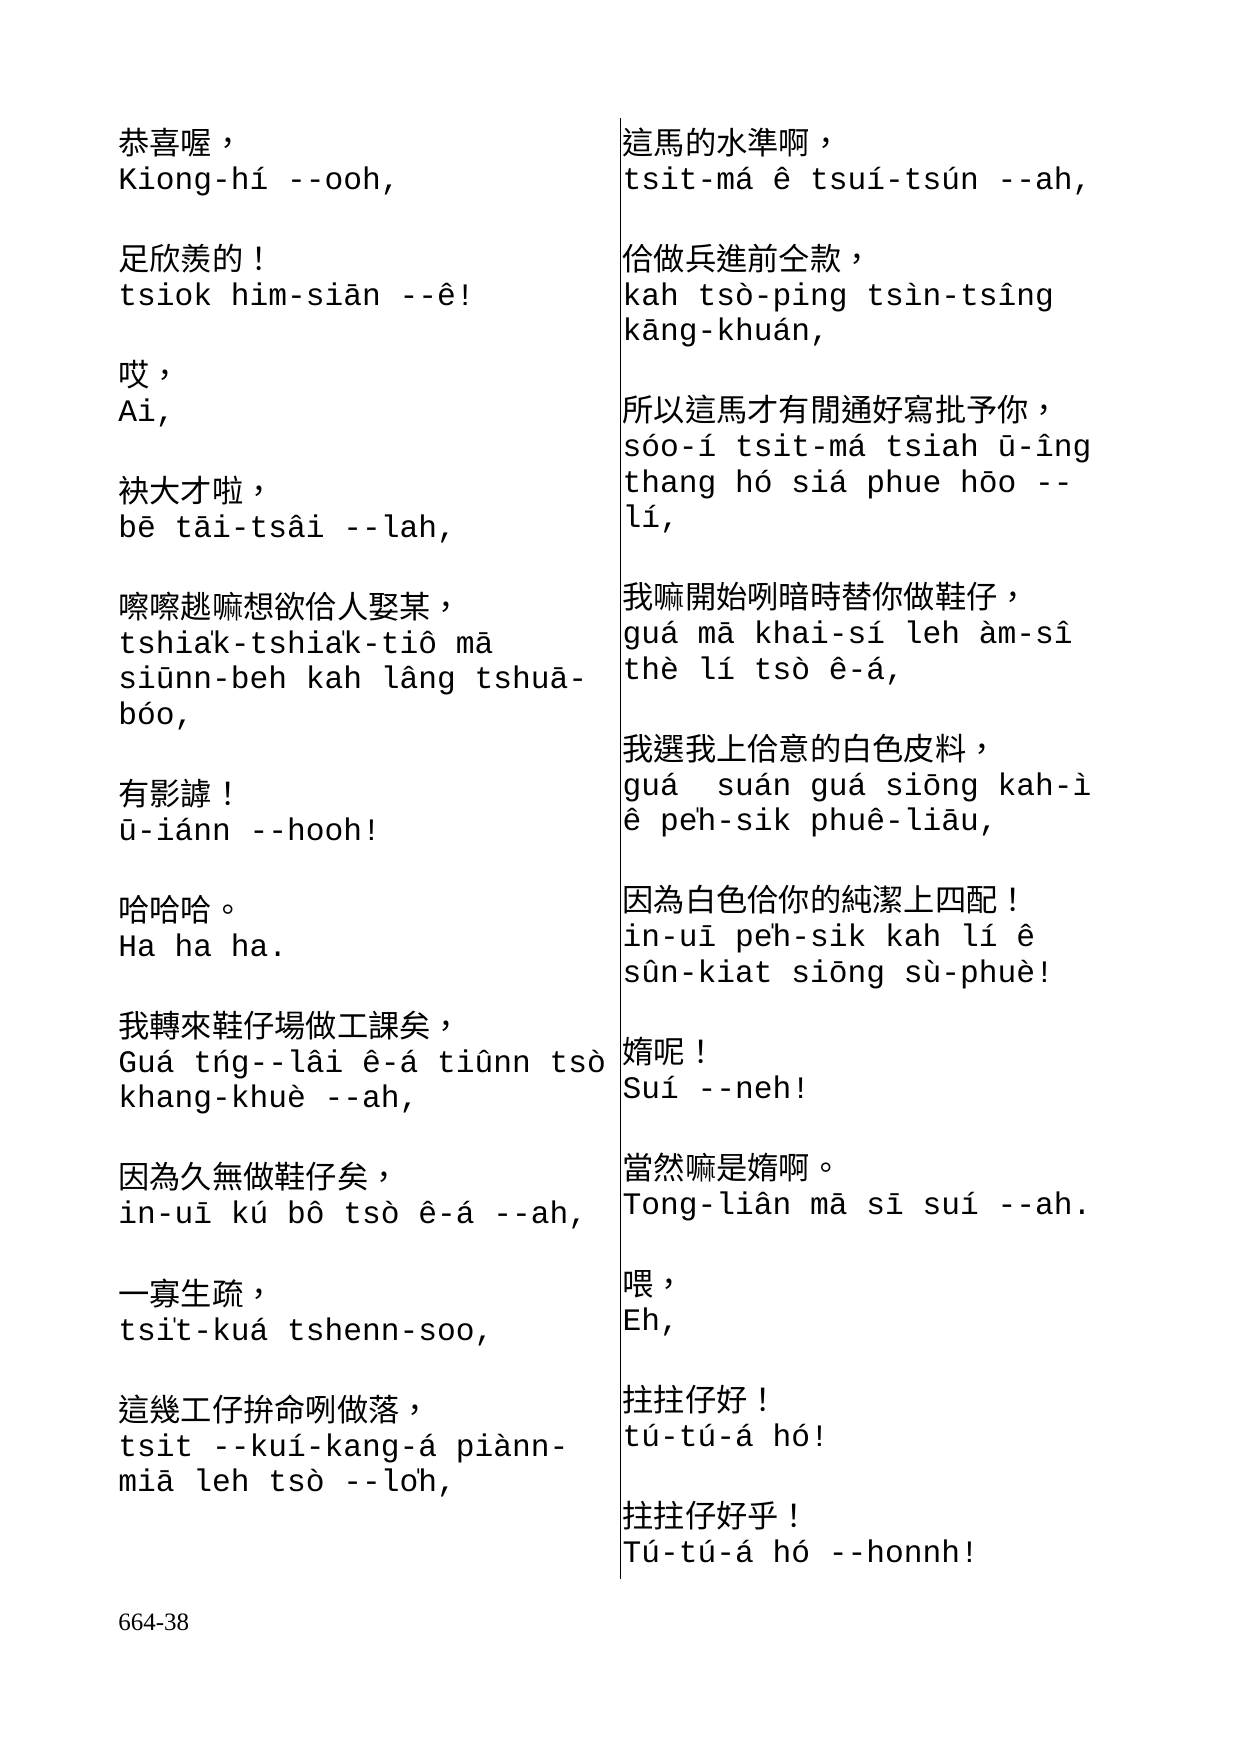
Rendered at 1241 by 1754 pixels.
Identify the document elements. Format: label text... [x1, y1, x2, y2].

text 哎， [118, 350, 618, 395]
text 拄拄仔好！ [622, 1375, 1122, 1420]
text Suí --neh! [622, 1072, 1122, 1107]
text 我選我上佮意的白色皮料， [622, 724, 1122, 769]
text kah tsò-ping tsìn-tsîng kāng-khuán, [622, 279, 1122, 350]
text 這馬的水準啊， [622, 118, 1122, 163]
text tshia̍k-tshia̍k-tiô mā siūnn-beh kah lâng tshuā-bóo, [118, 627, 618, 734]
text Kiong-hí --ooh, [118, 163, 618, 199]
text Eh, [622, 1304, 1122, 1339]
text Tú-tú-á hó --honnh! [622, 1536, 1122, 1572]
text Tong-liân mā sī suí --ah. [622, 1188, 1122, 1223]
text 一寡生疏， [118, 1269, 618, 1314]
text 喂， [622, 1259, 1122, 1304]
text tsit-má ê tsuí-tsún --ah, [622, 163, 1122, 199]
text sóo-í tsit-má tsiah ū-îng thang hó siá phue hōo --lí, [622, 431, 1122, 537]
text 所以這馬才有閒通好寫批予你， [622, 386, 1122, 431]
text tsit --kuí-kang-á piànn-miā leh tsò --lo̍h, [118, 1430, 618, 1501]
text guá suán guá siōng kah-ì ê pe̍h-sik phuê-liāu, [622, 769, 1122, 840]
text tsiok him-siān --ê! [118, 279, 618, 315]
text 因為白色佮你的純潔上四配！ [622, 875, 1122, 921]
text 因為久無做鞋仔矣， [118, 1153, 618, 1198]
text 恭喜喔， [118, 118, 618, 163]
text 當然嘛是媠啊。 [622, 1143, 1122, 1188]
text 佮做兵進前仝款， [622, 234, 1122, 279]
text in-uī kú bô tsò ê-á --ah, [118, 1198, 618, 1233]
text 嚓嚓趒嘛想欲佮人娶某， [118, 582, 618, 627]
text Guá tńg--lâi ê-á tiûnn tsò khang-khuè --ah, [118, 1046, 618, 1117]
text 這幾工仔拚命咧做落， [118, 1385, 618, 1430]
text tú-tú-á hó! [622, 1420, 1122, 1456]
text 拄拄仔好乎！ [622, 1491, 1122, 1536]
text tsi̍t-kuá tshenn-soo, [118, 1314, 618, 1349]
text Ai, [118, 395, 618, 431]
text 我嘛開始咧暗時替你做鞋仔， [622, 572, 1122, 618]
text 媠呢！ [622, 1027, 1122, 1072]
text 有影謼！ [118, 769, 618, 814]
text Ha ha ha. [118, 930, 618, 966]
text 足欣羨的！ [118, 234, 618, 279]
text 哈哈哈。 [118, 885, 618, 930]
text ū-iánn --hooh! [118, 814, 618, 850]
text bē tāi-tsâi --lah, [118, 511, 618, 547]
text 我轉來鞋仔場做工課矣， [118, 1001, 618, 1046]
text 袂大才啦， [118, 466, 618, 511]
text guá mā khai-sí leh àm-sî thè lí tsò ê-á, [622, 618, 1122, 688]
text in-uī pe̍h-sik kah lí ê sûn-kiat siōng sù-phuè! [622, 921, 1122, 991]
